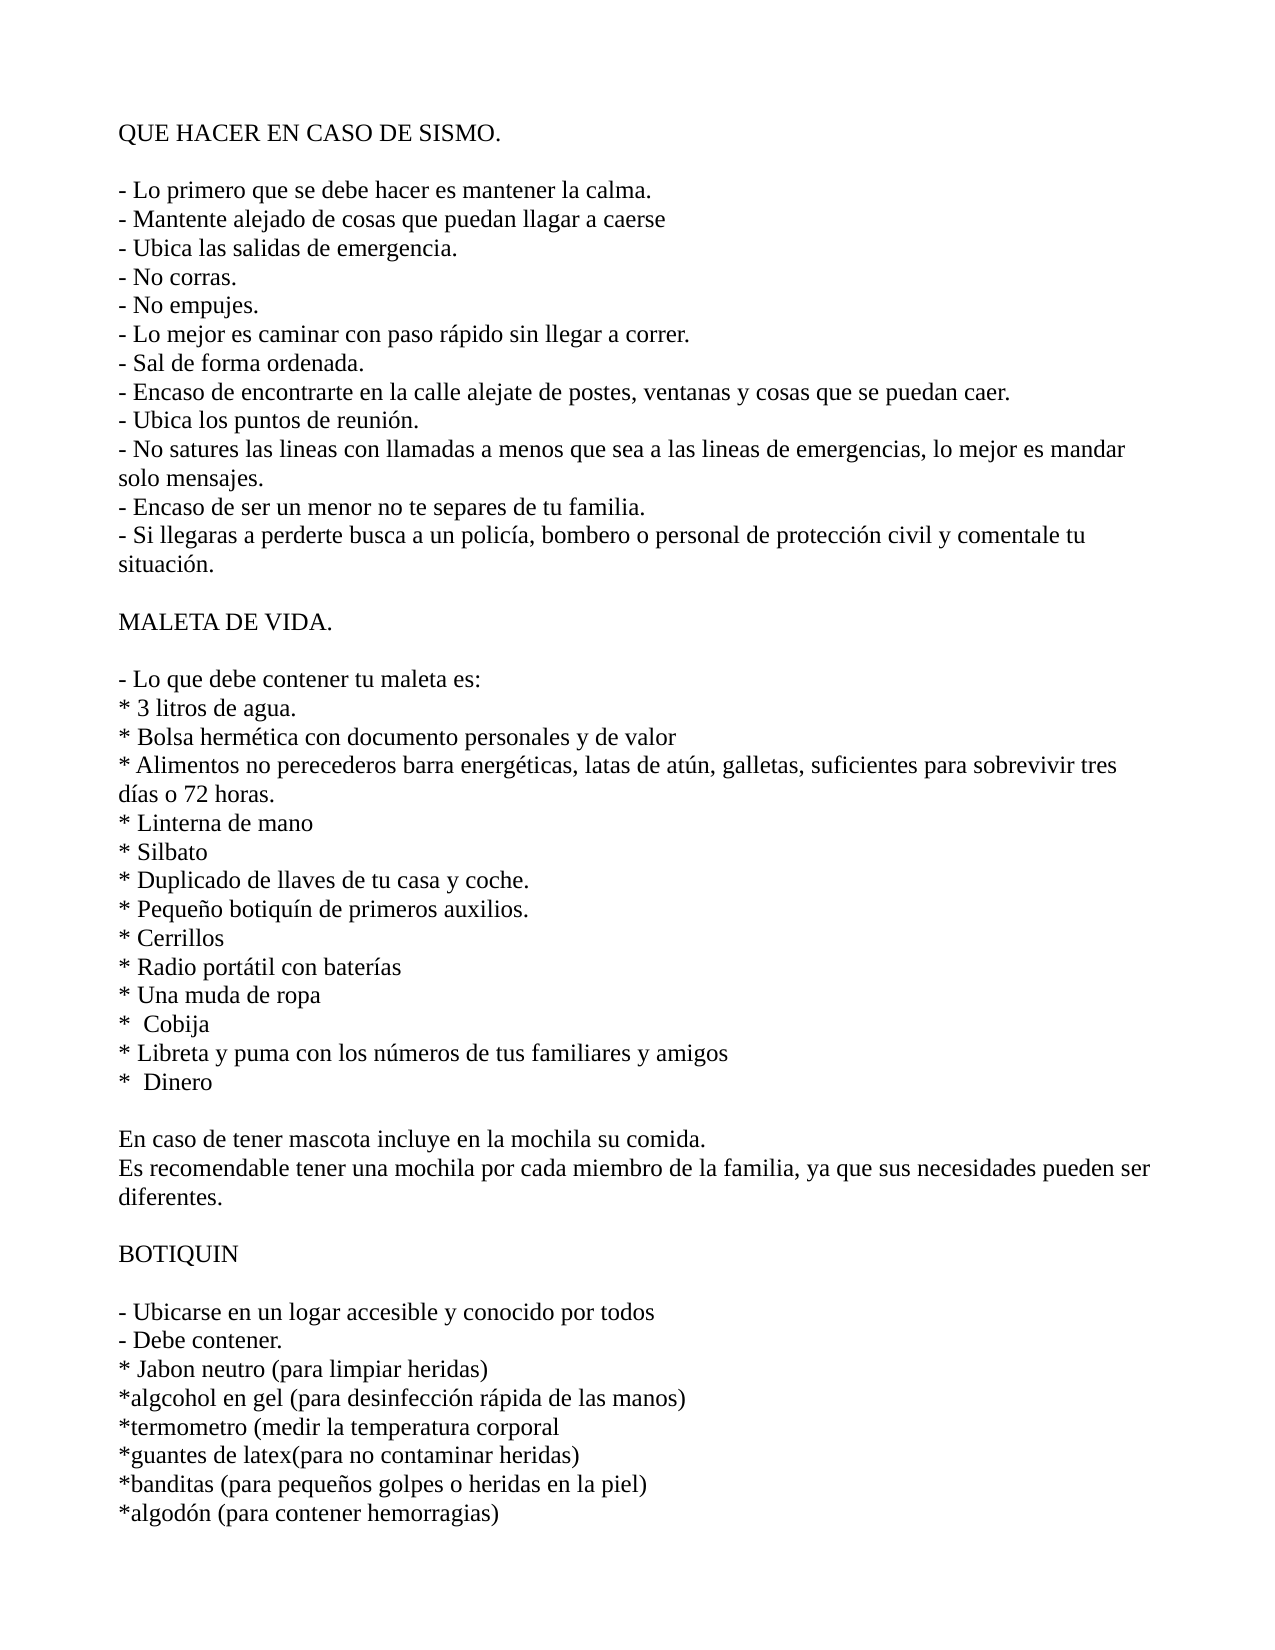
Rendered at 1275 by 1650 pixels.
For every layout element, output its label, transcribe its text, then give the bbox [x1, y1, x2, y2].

text - Lo mejor es caminar con paso rápido sin llegar a correr. [118, 319, 1157, 348]
text * Alimentos no perecederos barra energéticas, latas de atún, galletas, suficientes para sobrevivir tres días o 72 horas. [118, 751, 1157, 808]
text MALETA DE VIDA. [118, 607, 1157, 636]
text - Ubicarse en un logar accesible y conocido por todos [118, 1297, 1157, 1326]
text - No satures las lineas con llamadas a menos que sea a las lineas de emergencias, lo mejor es mandar solo mensajes. [118, 434, 1157, 492]
text *termometro (medir la temperatura corporal [118, 1412, 1157, 1441]
text * Jabon neutro (para limpiar heridas) [118, 1354, 1157, 1383]
text - Debe contener. [118, 1326, 1157, 1354]
text - Lo primero que se debe hacer es mantener la calma. [118, 176, 1157, 204]
text * Radio portátil con baterías [118, 952, 1157, 981]
text - Encaso de encontrarte en la calle alejate de postes, ventanas y cosas que se puedan caer. [118, 377, 1157, 406]
text *banditas (para pequeños golpes o heridas en la piel) [118, 1469, 1157, 1498]
text - Ubica los puntos de reunión. [118, 406, 1157, 434]
text - Lo que debe contener tu maleta es: [118, 664, 1157, 693]
text * Libreta y puma con los números de tus familiares y amigos [118, 1038, 1157, 1067]
text * Cobija [118, 1009, 1157, 1038]
text * Pequeño botiquín de primeros auxilios. [118, 894, 1157, 923]
text *algcohol en gel (para desinfección rápida de las manos) [118, 1383, 1157, 1412]
text - Mantente alejado de cosas que puedan llagar a caerse [118, 204, 1157, 233]
text * Silbato [118, 837, 1157, 866]
text En caso de tener mascota incluye en la mochila su comida. [118, 1124, 1157, 1153]
text * 3 litros de agua. [118, 693, 1157, 722]
text BOTIQUIN [118, 1239, 1157, 1268]
text - Sal de forma ordenada. [118, 348, 1157, 377]
text *guantes de latex(para no contaminar heridas) [118, 1441, 1157, 1469]
text * Linterna de mano [118, 808, 1157, 837]
text - No corras. [118, 262, 1157, 291]
text - Ubica las salidas de emergencia. [118, 233, 1157, 262]
text * Bolsa hermética con documento personales y de valor [118, 722, 1157, 751]
text - No empujes. [118, 291, 1157, 319]
text - Encaso de ser un menor no te separes de tu familia. [118, 492, 1157, 521]
text * Una muda de ropa [118, 981, 1157, 1009]
text QUE HACER EN CASO DE SISMO. [118, 118, 1157, 147]
text - Si llegaras a perderte busca a un policía, bombero o personal de protección civil y comentale tu situación. [118, 521, 1157, 578]
text Es recomendable tener una mochila por cada miembro de la familia, ya que sus necesidades pueden ser diferentes. [118, 1153, 1157, 1211]
text * Cerrillos [118, 923, 1157, 952]
text * Duplicado de llaves de tu casa y coche. [118, 866, 1157, 894]
text * Dinero [118, 1067, 1157, 1096]
text *algodón (para contener hemorragias) [118, 1498, 1157, 1527]
